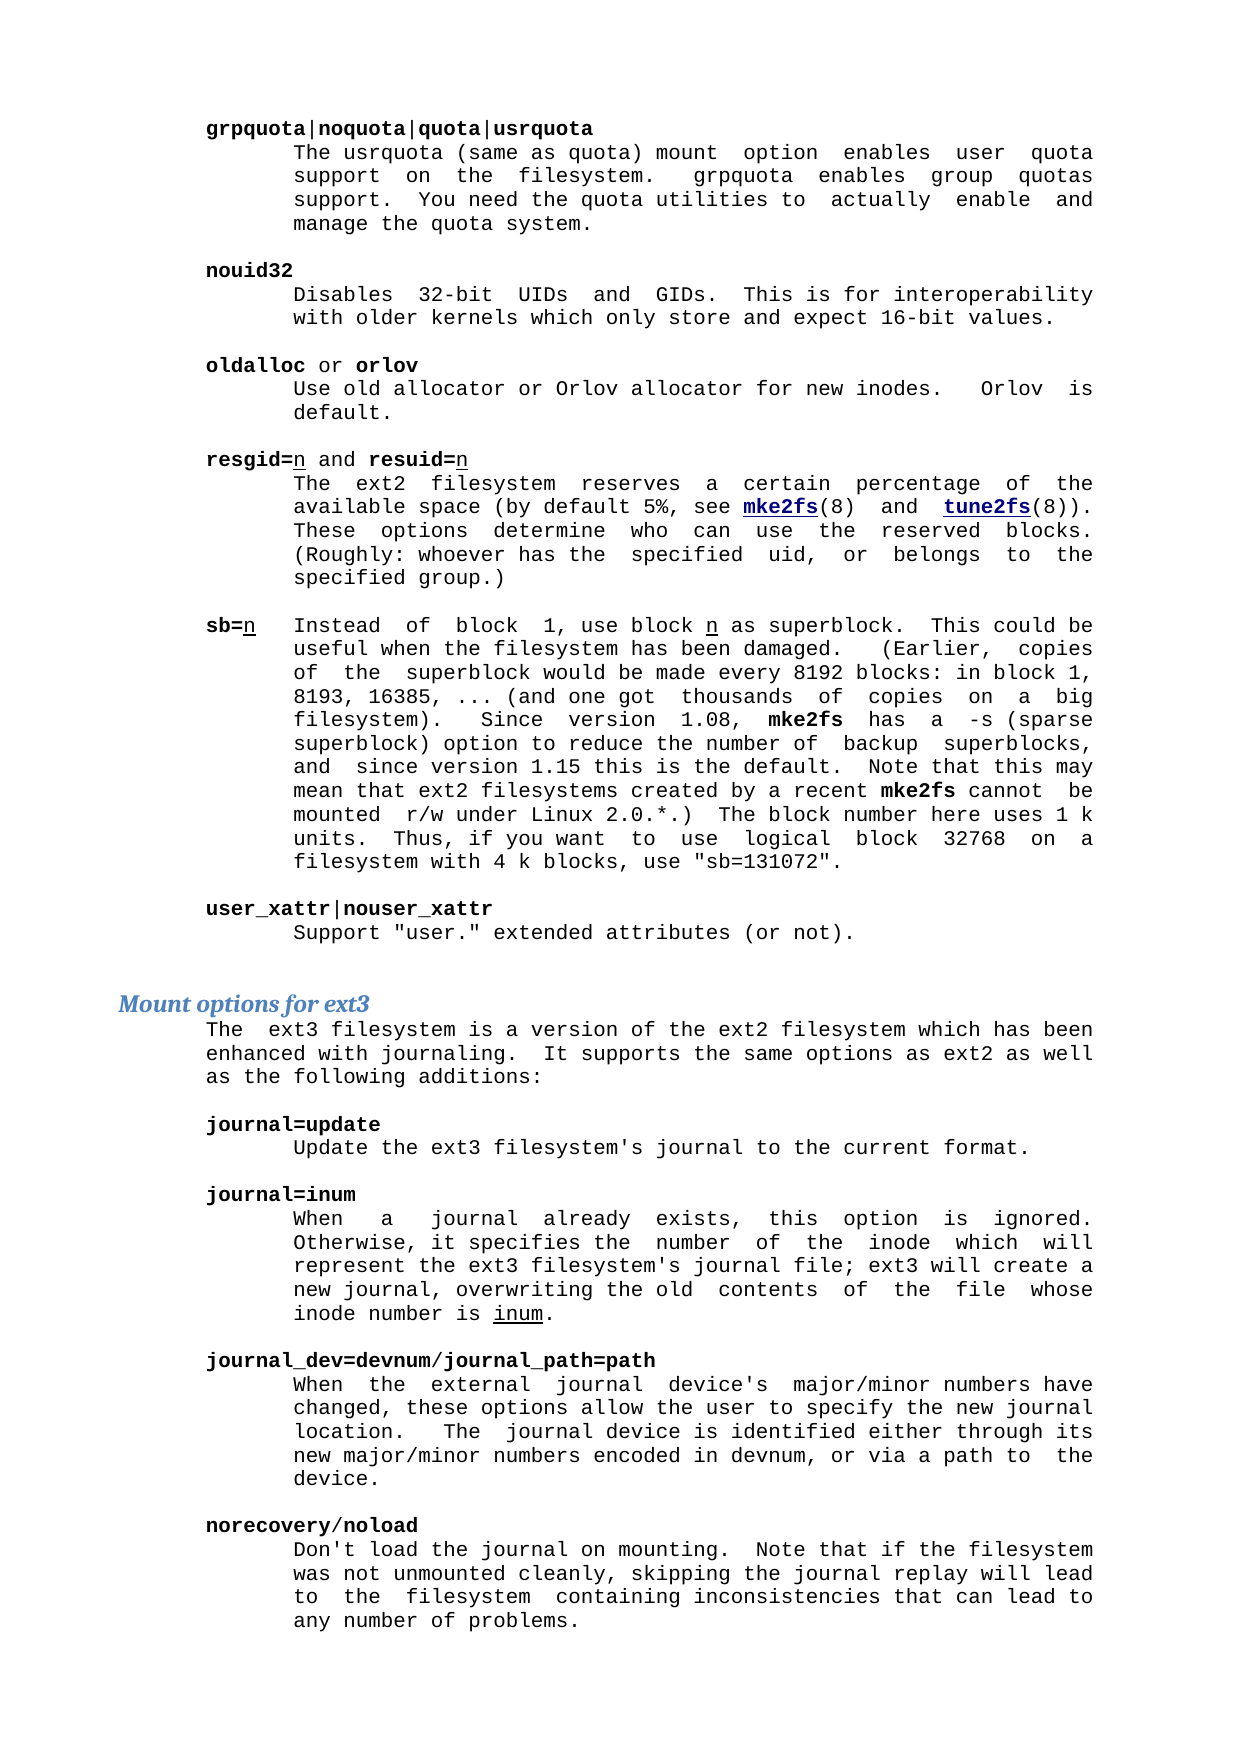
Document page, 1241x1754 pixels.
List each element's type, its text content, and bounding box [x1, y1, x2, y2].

text user_xattr|nouser_xattr [118, 898, 1122, 922]
text The ext3 filesystem is a version of the ext2 filesystem which has been [118, 1019, 1122, 1043]
subtitle Mount options for ext3 [118, 990, 1122, 1019]
text nouid32 [118, 260, 1122, 284]
text units. Thus, if you want to use logical block 32768 on a [118, 827, 1122, 851]
text support on the filesystem. grpquota enables group quotas [118, 165, 1122, 189]
text with older kernels which only store and expect 16-bit values. [118, 307, 1122, 331]
text Support "user." extended attributes (or not). [118, 922, 1122, 946]
text Don't load the journal on mounting. Note that if the filesystem [118, 1539, 1122, 1563]
text available space (by default 5%, see mke2fs(8) and tune2fs(8)). [118, 496, 1122, 520]
text When the external journal device's major/minor numbers have [118, 1374, 1122, 1397]
text specified group.) [118, 567, 1122, 591]
text filesystem with 4 k blocks, use "sb=131072". [118, 851, 1122, 875]
text and since version 1.15 this is the default. Note that this may [118, 757, 1122, 780]
text The ext2 filesystem reserves a certain percentage of the [118, 473, 1122, 496]
text location. The journal device is identified either through its [118, 1421, 1122, 1444]
text journal=inum [118, 1184, 1122, 1208]
text Use old allocator or Orlov allocator for new inodes. Orlov is [118, 378, 1122, 402]
text Otherwise, it specifies the number of the inode which will [118, 1232, 1122, 1255]
text mean that ext2 filesystems created by a recent mke2fs cannot be [118, 780, 1122, 804]
text new major/minor numbers encoded in devnum, or via a path to the [118, 1444, 1122, 1468]
text resgid=n and resuid=n [118, 449, 1122, 473]
text The usrquota (same as quota) mount option enables user quota [118, 142, 1122, 165]
text mounted r/w under Linux 2.0.*.) The block number here uses 1 k [118, 804, 1122, 827]
text any number of problems. [118, 1610, 1122, 1634]
text to the filesystem containing inconsistencies that can lead to [118, 1586, 1122, 1610]
text grpquota|noquota|quota|usrquota [118, 118, 1122, 142]
text support. You need the quota utilities to actually enable and [118, 189, 1122, 213]
text inode number is inum. [118, 1303, 1122, 1326]
text represent the ext3 filesystem's journal file; ext3 will create a [118, 1255, 1122, 1279]
text manage the quota system. [118, 213, 1122, 236]
text When a journal already exists, this option is ignored. [118, 1208, 1122, 1232]
text changed, these options allow the user to specify the new journal [118, 1397, 1122, 1421]
text Disables 32-bit UIDs and GIDs. This is for interoperability [118, 284, 1122, 307]
text Update the ext3 filesystem's journal to the current format. [118, 1137, 1122, 1161]
text journal_dev=devnum/journal_path=path [118, 1350, 1122, 1374]
text oldalloc or orlov [118, 354, 1122, 378]
text as the following additions: [118, 1066, 1122, 1090]
text sb=n Instead of block 1, use block n as superblock. This could be [118, 615, 1122, 638]
text norecovery/noload [118, 1516, 1122, 1539]
text useful when the filesystem has been damaged. (Earlier, copies [118, 638, 1122, 662]
text journal=update [118, 1113, 1122, 1137]
text default. [118, 402, 1122, 426]
text enhanced with journaling. It supports the same options as ext2 as well [118, 1043, 1122, 1066]
text of the superblock would be made every 8192 blocks: in block 1, [118, 662, 1122, 686]
text device. [118, 1468, 1122, 1492]
text superblock) option to reduce the number of backup superblocks, [118, 733, 1122, 757]
text was not unmounted cleanly, skipping the journal replay will lead [118, 1563, 1122, 1586]
text new journal, overwriting the old contents of the file whose [118, 1279, 1122, 1303]
text filesystem). Since version 1.08, mke2fs has a -s (sparse [118, 709, 1122, 733]
text (Roughly: whoever has the specified uid, or belongs to the [118, 544, 1122, 567]
text 8193, 16385, ... (and one got thousands of copies on a big [118, 686, 1122, 709]
text These options determine who can use the reserved blocks. [118, 520, 1122, 544]
